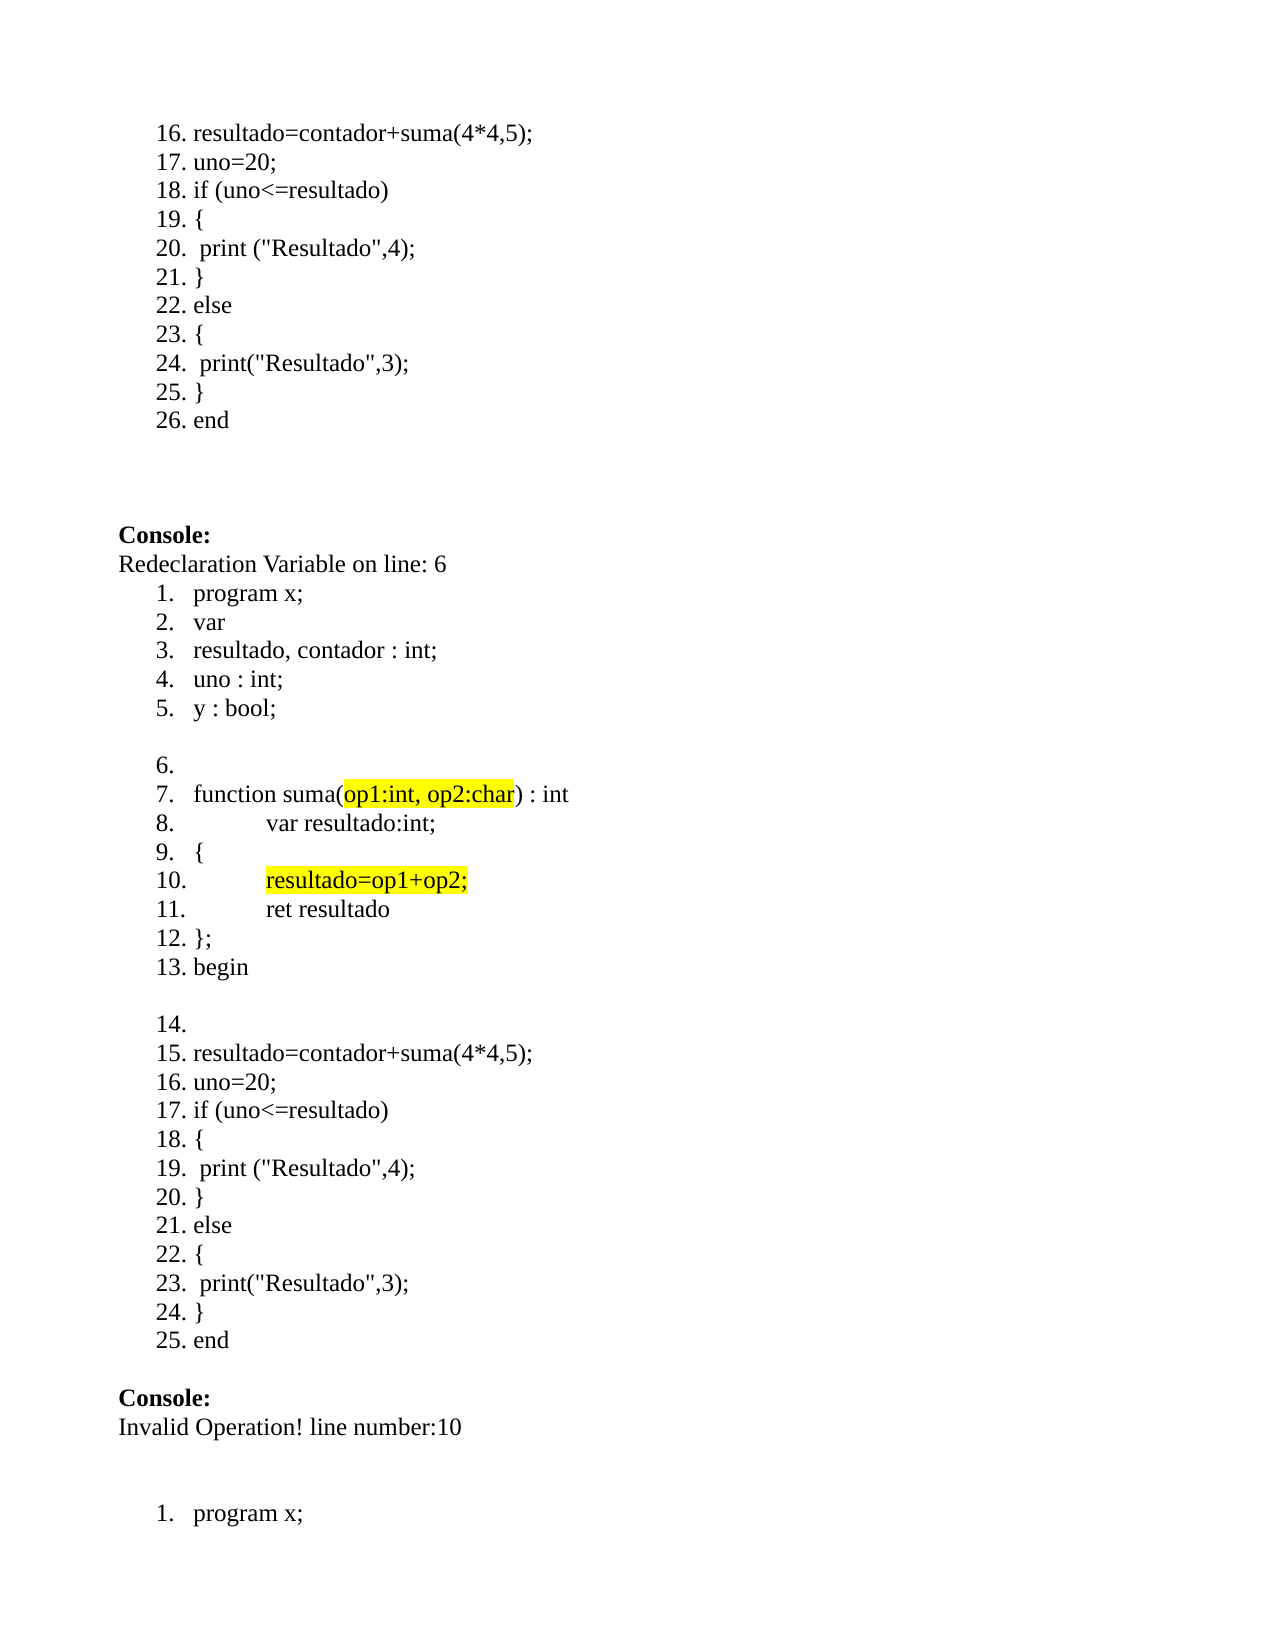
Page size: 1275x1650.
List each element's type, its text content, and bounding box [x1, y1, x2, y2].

list else [156, 291, 1157, 319]
list resultado, contador : int; [156, 636, 1157, 664]
list if (uno<=resultado) [156, 176, 1157, 204]
list print("Resultado",3); [156, 348, 1157, 377]
list resultado=contador+suma(4*4,5); [156, 118, 1157, 147]
text Invalid Operation! line number:10 [118, 1412, 1157, 1441]
list program x; [156, 578, 1157, 607]
list end [156, 406, 1157, 434]
list } [156, 1297, 1157, 1326]
list begin [156, 952, 1157, 981]
text Console: [118, 521, 1157, 549]
list } [156, 1182, 1157, 1211]
list resultado=contador+suma(4*4,5); [156, 1038, 1157, 1067]
list uno : int; [156, 664, 1157, 693]
list ret resultado [156, 894, 1157, 923]
list { [156, 837, 1157, 866]
list print("Resultado",3); [156, 1268, 1157, 1297]
list resultado=op1+op2; [156, 866, 1157, 894]
list { [156, 204, 1157, 233]
list y : bool; [156, 693, 1157, 722]
list { [156, 1239, 1157, 1268]
list uno=20; [156, 147, 1157, 176]
list var [156, 607, 1157, 636]
list end [156, 1326, 1157, 1354]
list } [156, 262, 1157, 291]
list { [156, 1124, 1157, 1153]
text Console: [118, 1383, 1157, 1412]
text Redeclaration Variable on line: 6 [118, 549, 1157, 578]
list function suma(op1:int, op2:char) : int [156, 779, 1157, 808]
list print ("Resultado",4); [156, 233, 1157, 262]
list { [156, 319, 1157, 348]
list else [156, 1211, 1157, 1239]
list if (uno<=resultado) [156, 1096, 1157, 1124]
list } [156, 377, 1157, 406]
list }; [156, 923, 1157, 952]
list program x; [156, 1498, 1157, 1527]
list var resultado:int; [156, 808, 1157, 837]
list uno=20; [156, 1067, 1157, 1096]
list print ("Resultado",4); [156, 1153, 1157, 1182]
